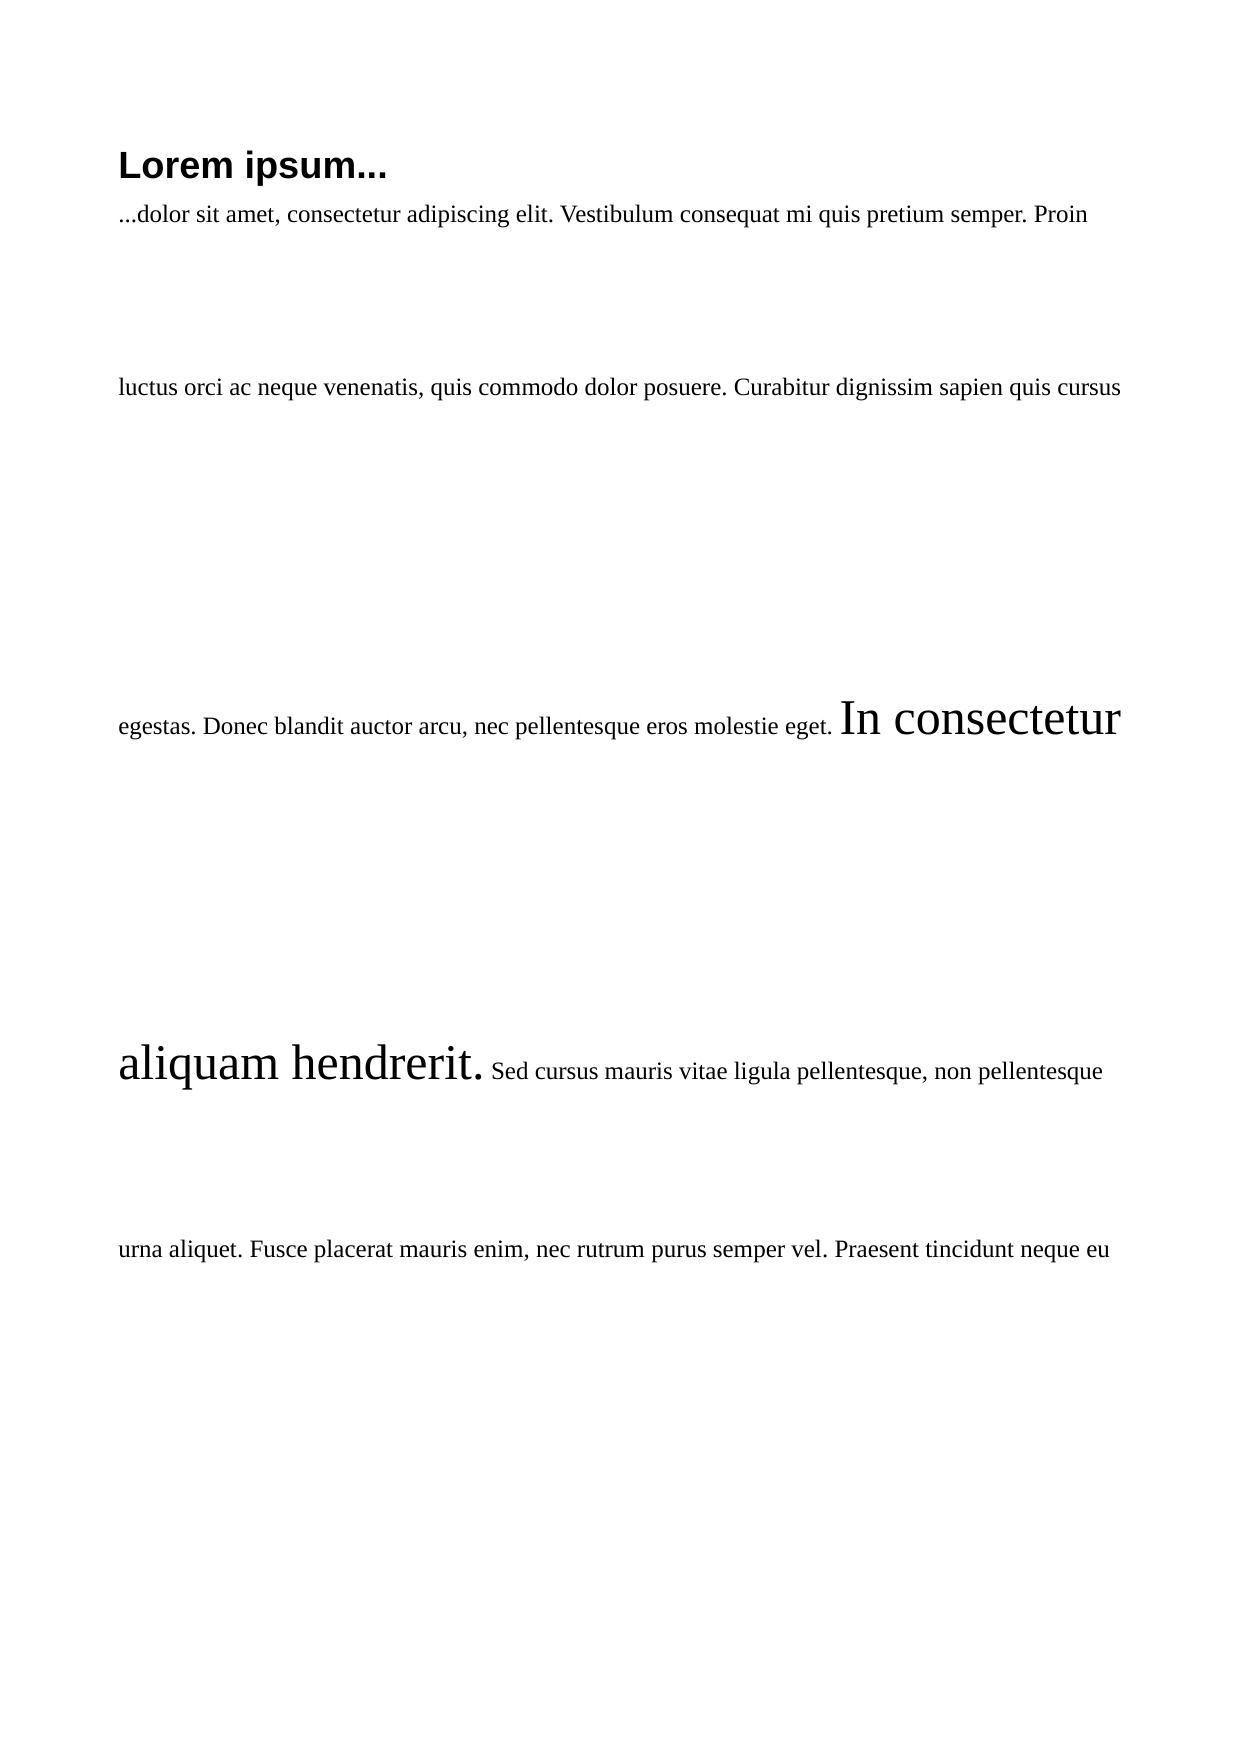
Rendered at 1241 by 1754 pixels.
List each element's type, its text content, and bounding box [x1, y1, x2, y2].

text ...dolor sit amet, consectetur adipiscing elit. Vestibulum consequat mi quis pretium semper. Proin luctus orci ac neque venenatis, quis commodo dolor posuere. Curabitur dignissim sapien quis cursus egestas. Donec blandit auctor arcu, nec pellentesque eros molestie eget. In consectetur aliquam hendrerit. Sed cursus mauris vitae ligula pellentesque, non pellentesque urna aliquet. Fusce placerat mauris enim, nec rutrum purus semper vel. Praesent tincidunt neque eu [118, 199, 1122, 1263]
subtitle Lorem ipsum... [118, 143, 1122, 187]
